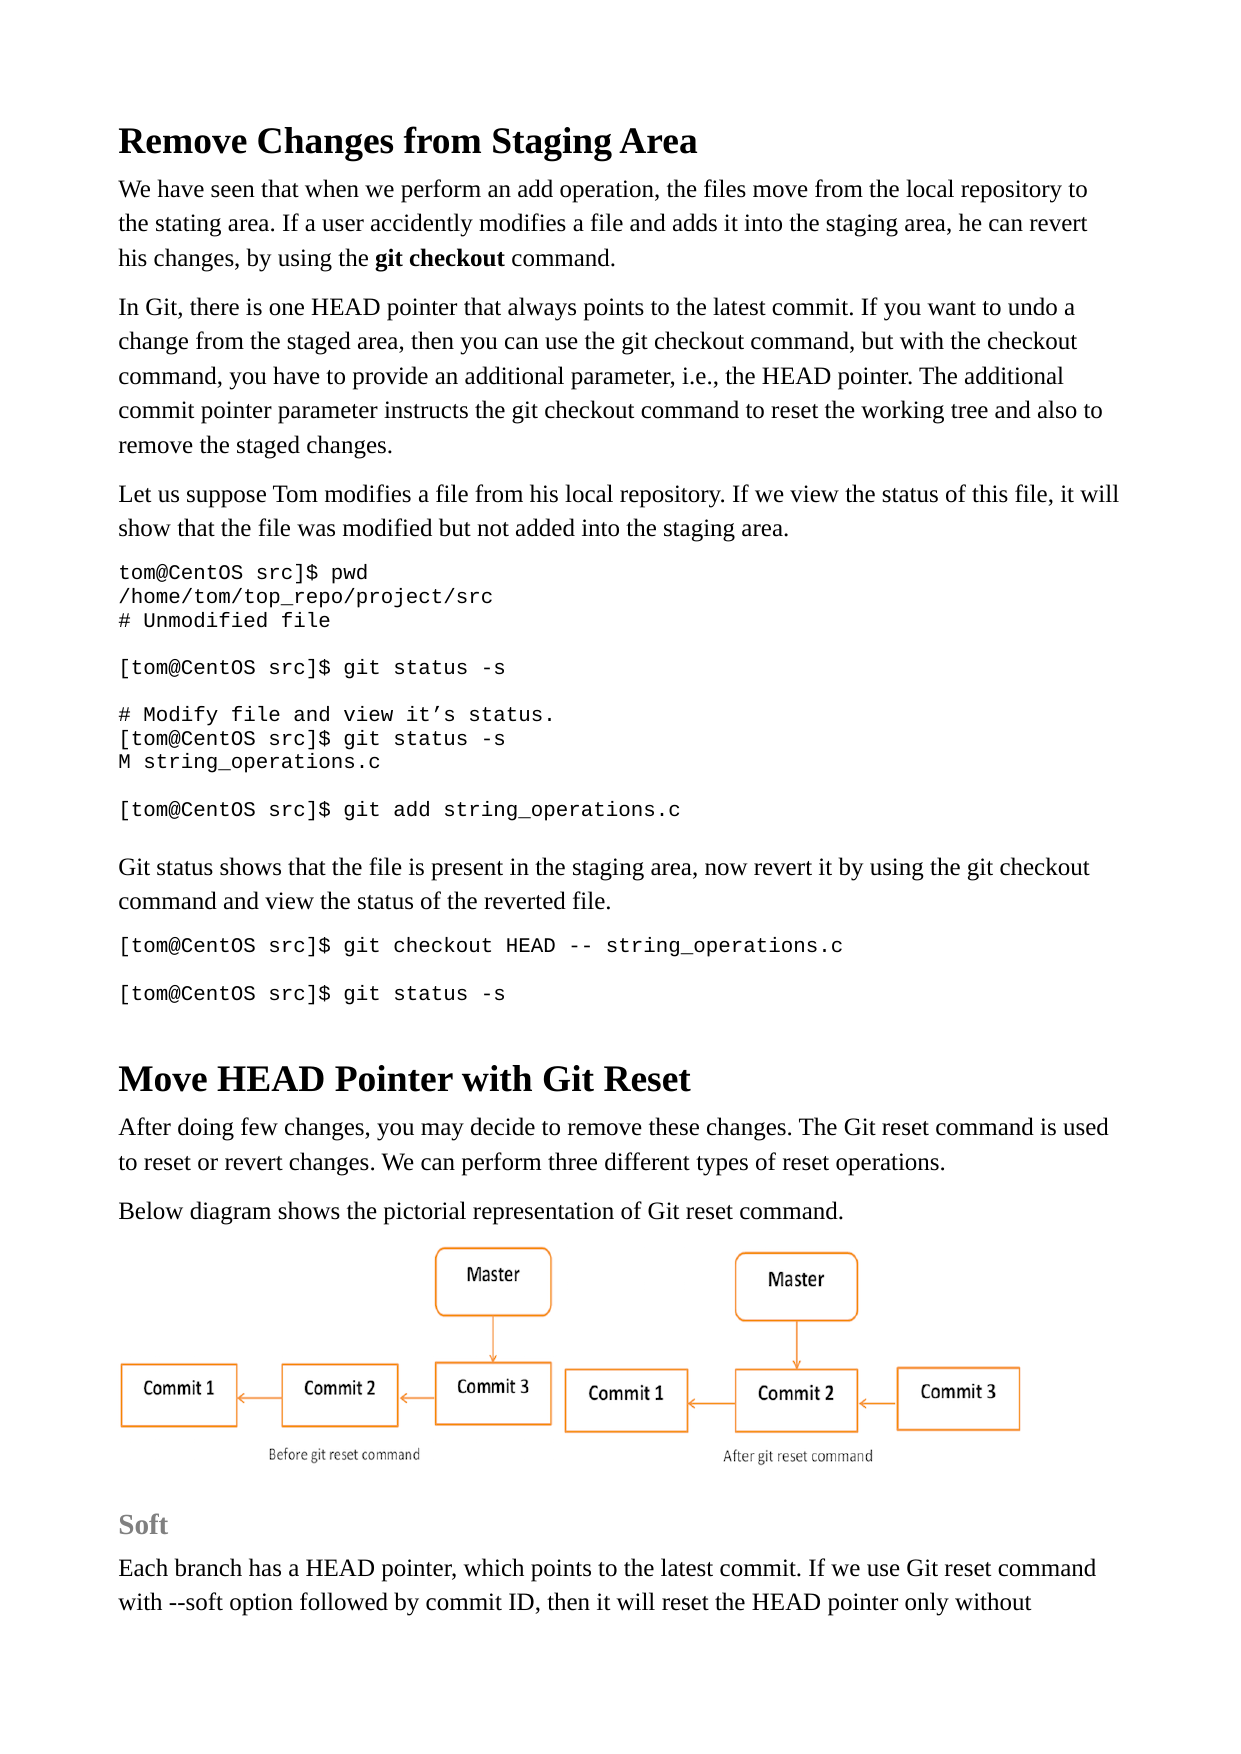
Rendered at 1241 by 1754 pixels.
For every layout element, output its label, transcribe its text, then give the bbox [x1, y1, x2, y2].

picture [561, 1246, 1023, 1467]
text After doing few changes, you may decide to remove these changes. The Git reset command is used to reset or revert changes. We can perform three different types of reset operations. [118, 1112, 1122, 1176]
subtitle Move HEAD Pointer with Git Reset [118, 1057, 1122, 1100]
text [tom@CentOS src]$ git status -s [118, 728, 1122, 751]
picture [118, 1245, 556, 1467]
text # Unmodified file [118, 609, 1122, 633]
text [tom@CentOS src]$ git add string_operations.c [118, 799, 1122, 822]
text Below diagram shows the pictorial representation of Git reset command. [118, 1196, 1122, 1224]
subtitle Remove Changes from Staging Area [118, 118, 1122, 161]
text Let us suppose Tom modifies a file from his local repository. If we view the status of this file, it will show that the file was modified but not added into the staging area. [118, 479, 1122, 542]
text /home/tom/top_repo/project/src [118, 586, 1122, 609]
text We have seen that when we perform an add operation, the files move from the local repository to the stating area. If a user accidently modifies a file and adds it into the staging area, he can revert his changes, by using the git checkout command. [118, 174, 1122, 271]
text [tom@CentOS src]$ git status -s [118, 657, 1122, 681]
subtitle Soft [118, 1507, 1122, 1540]
text M string_operations.c [118, 751, 1122, 775]
text Git status shows that the file is present in the staging area, now revert it by using the git checkout command and view the status of the reverted file. [118, 852, 1122, 915]
text [tom@CentOS src]$ git checkout HEAD -- string_operations.c [118, 935, 1122, 959]
text Each branch has a HEAD pointer, which points to the latest commit. If we use Git reset command with --soft option followed by commit ID, then it will reset the HEAD pointer only without [118, 1553, 1122, 1616]
text In Git, there is one HEAD pointer that always points to the latest commit. If you want to undo a change from the staged area, then you can use the git checkout command, but with the checkout command, you have to provide an additional parameter, i.e., the HEAD pointer. The additional commit pointer parameter instructs the git checkout command to reset the working tree and also to remove the staged changes. [118, 292, 1122, 458]
text # Modify file and view it’s status. [118, 704, 1122, 728]
text [tom@CentOS src]$ git status -s [118, 983, 1122, 1006]
text tom@CentOS src]$ pwd [118, 562, 1122, 586]
